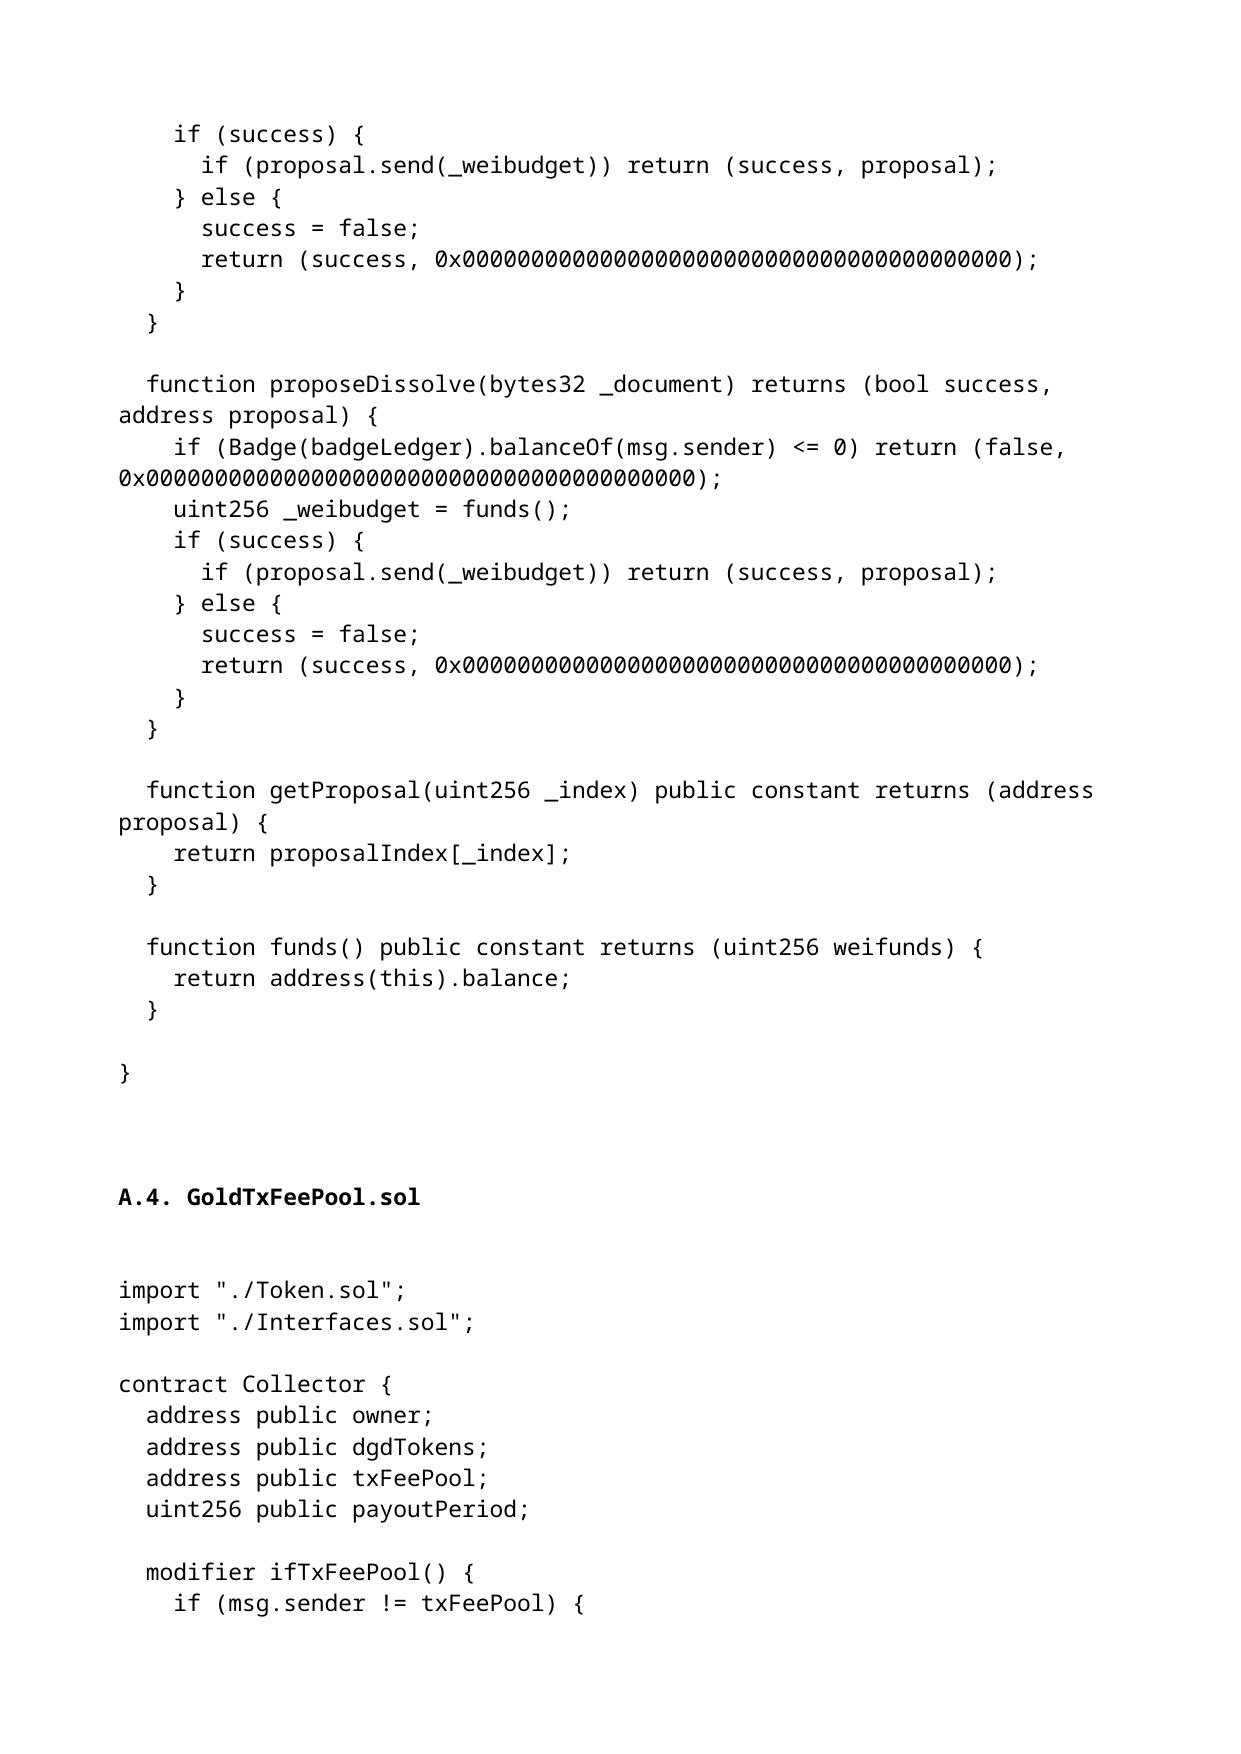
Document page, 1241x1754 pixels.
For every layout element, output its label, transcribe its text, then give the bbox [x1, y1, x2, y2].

text } else { [118, 587, 1122, 618]
text } [118, 868, 1122, 899]
text function getProposal(uint256 _index) public constant returns (address proposal) { [118, 774, 1122, 837]
text A.4. GoldTxFeePool.sol [118, 1181, 1122, 1212]
text if (msg.sender != txFeePool) { [118, 1587, 1122, 1618]
text return (success, 0x0000000000000000000000000000000000000000); [118, 243, 1122, 274]
text if (Badge(badgeLedger).balanceOf(msg.sender) <= 0) return (false, 0x0000000000000000000000000000000000000000); [118, 431, 1122, 493]
text } [118, 712, 1122, 743]
text } [118, 274, 1122, 306]
text if (proposal.send(_weibudget)) return (success, proposal); [118, 149, 1122, 181]
text address public owner; [118, 1399, 1122, 1431]
text return proposalIndex[_index]; [118, 837, 1122, 868]
text } else { [118, 181, 1122, 212]
text success = false; [118, 212, 1122, 243]
text function funds() public constant returns (uint256 weifunds) { [118, 931, 1122, 962]
text address public txFeePool; [118, 1462, 1122, 1493]
text import "./Token.sol"; [118, 1274, 1122, 1306]
text address public dgdTokens; [118, 1431, 1122, 1462]
text return address(this).balance; [118, 962, 1122, 993]
text } [118, 681, 1122, 712]
text if (success) { [118, 524, 1122, 556]
text modifier ifTxFeePool() { [118, 1556, 1122, 1587]
text if (success) { [118, 118, 1122, 149]
text } [118, 1056, 1122, 1087]
text } [118, 993, 1122, 1024]
text uint256 public payoutPeriod; [118, 1493, 1122, 1524]
text if (proposal.send(_weibudget)) return (success, proposal); [118, 556, 1122, 587]
text return (success, 0x0000000000000000000000000000000000000000); [118, 649, 1122, 681]
text import "./Interfaces.sol"; [118, 1306, 1122, 1337]
text function proposeDissolve(bytes32 _document) returns (bool success, address proposal) { [118, 368, 1122, 431]
text success = false; [118, 618, 1122, 649]
text } [118, 306, 1122, 337]
text uint256 _weibudget = funds(); [118, 493, 1122, 524]
text contract Collector { [118, 1368, 1122, 1399]
